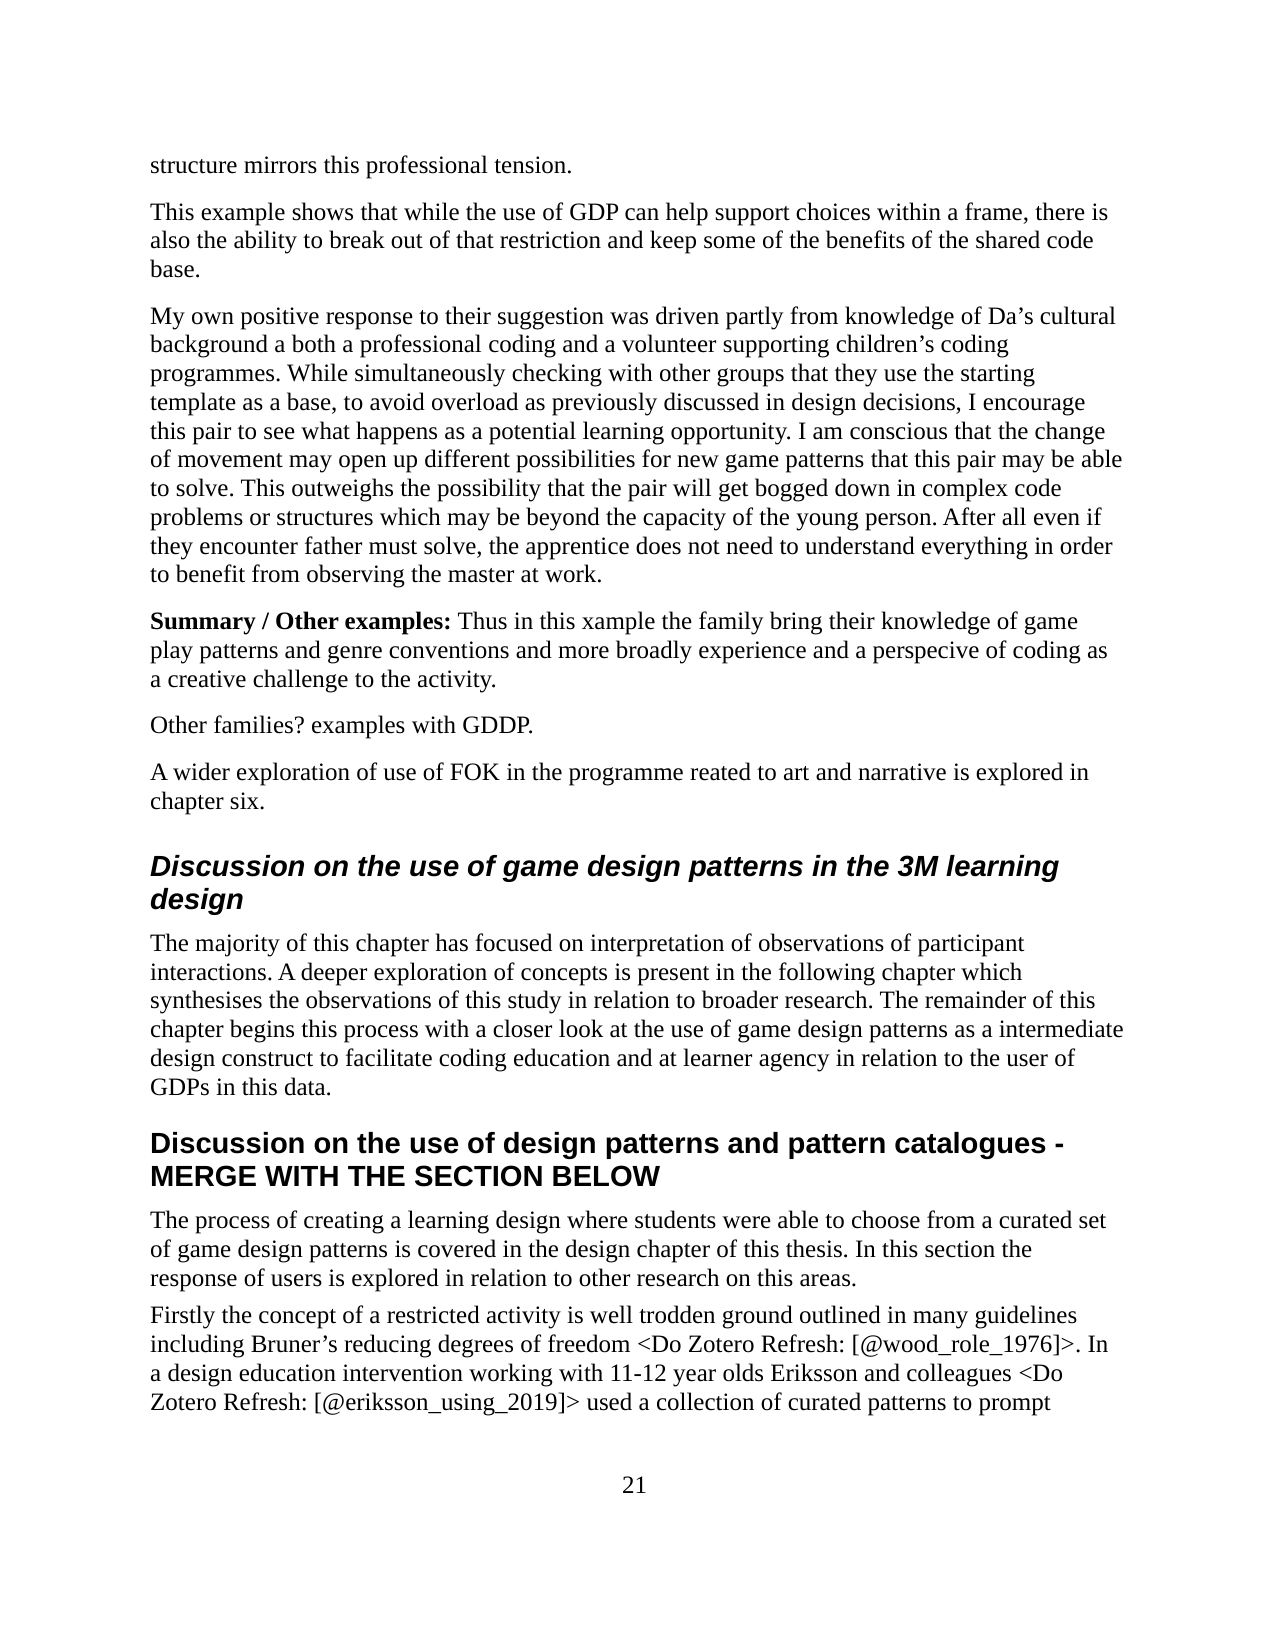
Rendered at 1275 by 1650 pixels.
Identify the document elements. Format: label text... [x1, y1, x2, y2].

subtitle Discussion on the use of design patterns and pattern catalogues - MERGE WITH THE SECTION BELOW [150, 1126, 1125, 1193]
text Other families? examples with GDDP. [150, 710, 1125, 739]
text The process of creating a learning design where students were able to choose from a curated set of game design patterns is covered in the design chapter of this thesis. In this section the response of users is explored in relation to other research on this areas. [150, 1205, 1125, 1291]
text My own positive response to their suggestion was driven partly from knowledge of Da’s cultural background a both a professional coding and a volunteer supporting children’s coding programmes. While simultaneously checking with other groups that they use the starting template as a base, to avoid overload as previously discussed in design decisions, I encourage this pair to see what happens as a potential learning opportunity. I am conscious that the change of movement may open up different possibilities for new game patterns that this pair may be able to solve. This outweighs the possibility that the pair will get bogged down in complex code problems or structures which may be beyond the capacity of the young person. After all even if they encounter father must solve, the apprentice does not need to understand everything in order to benefit from observing the master at work. [150, 301, 1125, 588]
text The majority of this chapter has focused on interpretation of observations of participant interactions. A deeper exploration of concepts is present in the following chapter which synthesises the observations of this study in relation to broader research. The remainder of this chapter begins this process with a closer look at the use of game design patterns as a intermediate design construct to facilitate coding education and at learner agency in relation to the user of GDPs in this data. [150, 928, 1125, 1101]
text Summary / Other examples: Thus in this xample the family bring their knowledge of game play patterns and genre conventions and more broadly experience and a perspecive of coding as a creative challenge to the activity. [150, 606, 1125, 692]
text This example shows that while the use of GDP can help support choices within a frame, there is also the ability to break out of that restriction and keep some of the benefits of the shared code base. [150, 197, 1125, 283]
text structure mirrors this professional tension. [150, 150, 1125, 179]
text A wider exploration of use of FOK in the programme reated to art and narrative is explored in chapter six. [150, 757, 1125, 814]
subtitle Discussion on the use of game design patterns in the 3M learning design [150, 848, 1125, 916]
text Firstly the concept of a restricted activity is well trodden ground outlined in many guidelines including Bruner’s reducing degrees of freedom <Do Zotero Refresh: [@wood_role_1976]>. In a design education intervention working with 11-12 year olds Eriksson and colleagues <Do Zotero Refresh: [@eriksson_using_2019]> used a collection of curated patterns to prompt [150, 1300, 1125, 1415]
